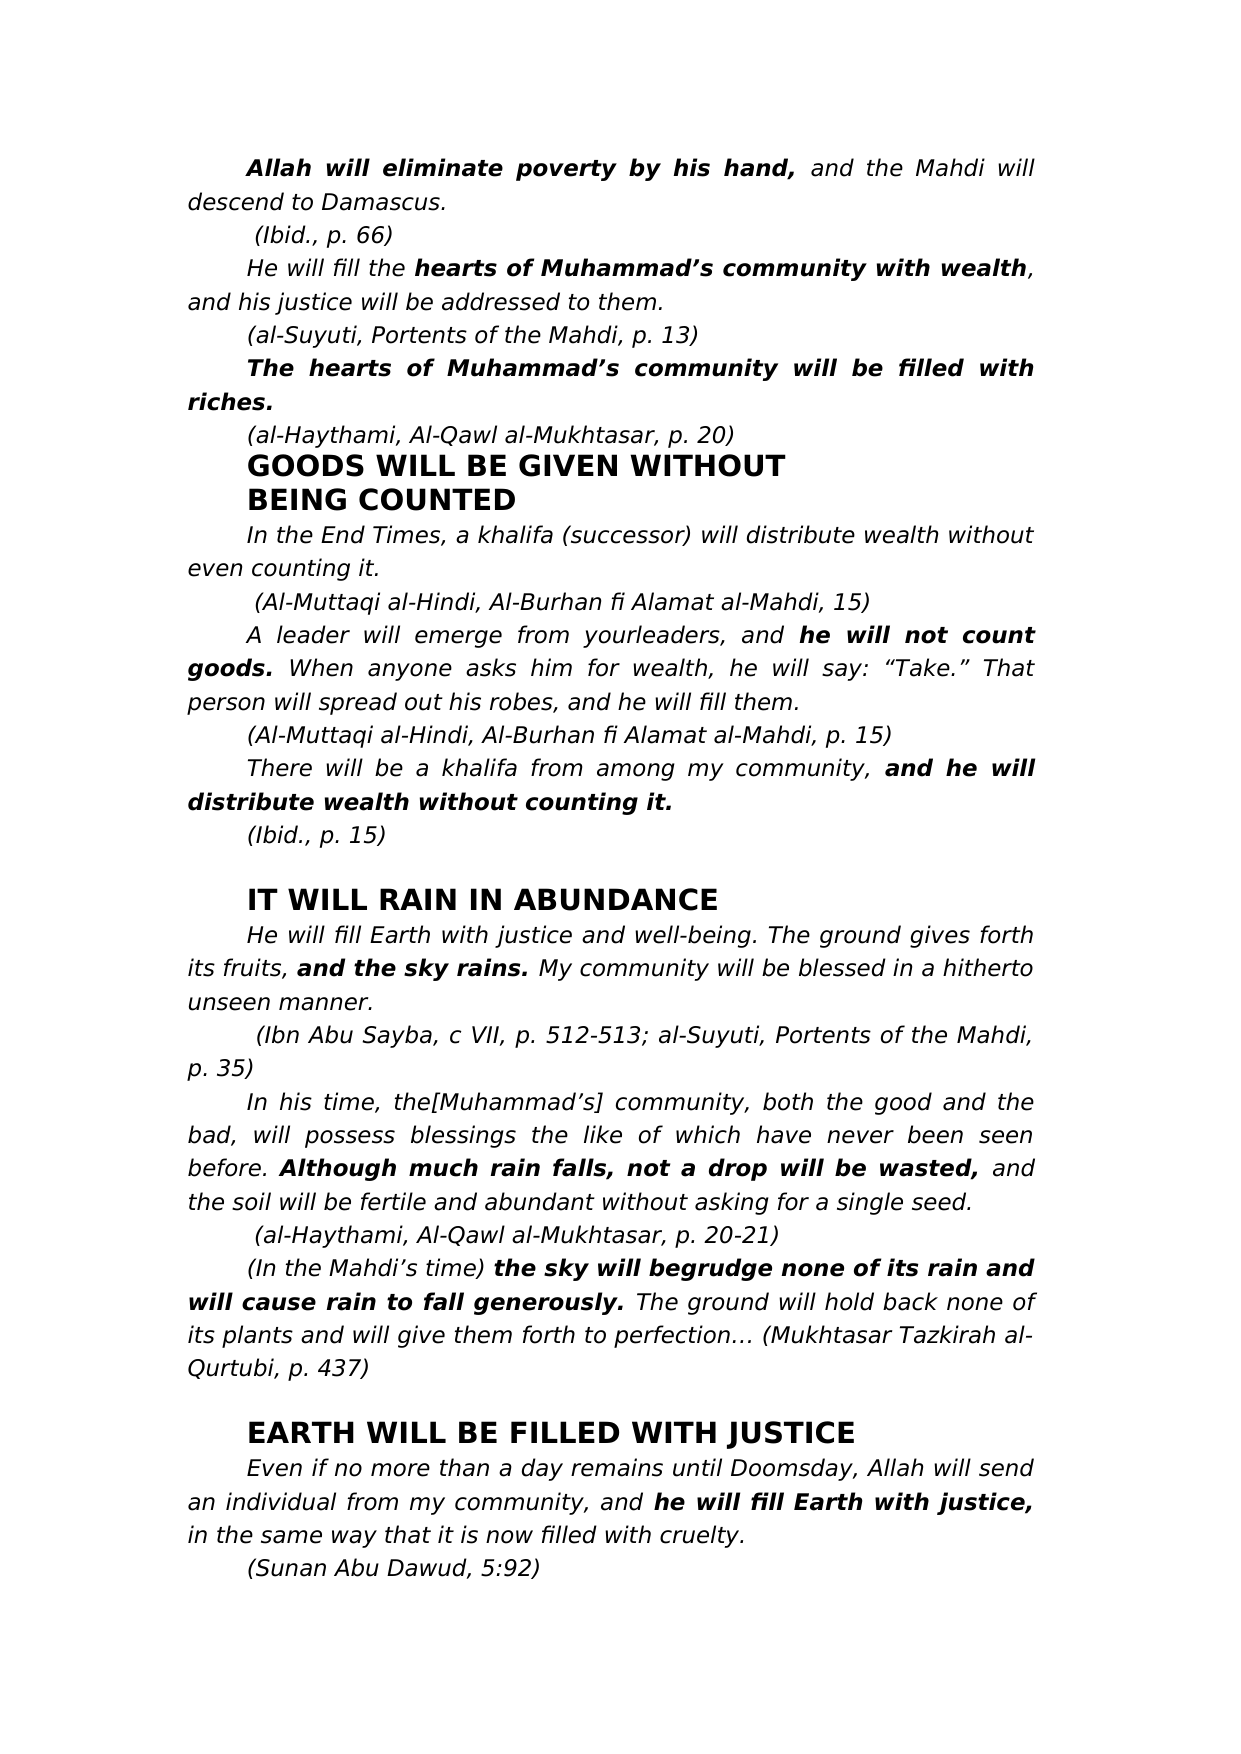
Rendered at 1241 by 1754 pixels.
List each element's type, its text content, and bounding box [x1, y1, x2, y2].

text (Sunan Abu Dawud, 5:92) [187, 1550, 1035, 1583]
subtitle GOODS WILL BE GIVEN WITHOUT [187, 450, 1035, 483]
text (Al-Muttaqi al-Hindi, Al-Burhan fi Alamat al-Mahdi, p. 15) [187, 717, 1035, 750]
subtitle In the End Times, a khalifa (successor) will distribute wealth without even counting it. [187, 517, 1035, 583]
text Even if no more than a day remains until Doomsday, Allah will send an individual from my community, and he will fill Earth with justice, in the same way that it is now filled with cruelty. [187, 1450, 1035, 1550]
text (Ibn Abu Sayba, c VII, p. 512-513; al-Suyuti, Portents of the Mahdi, p. 35) [187, 1017, 1035, 1083]
subtitle BEING COUNTED [187, 483, 1035, 517]
text (al-Suyuti, Portents of the Mahdi, p. 13) [187, 317, 1035, 350]
text (Ibid., p. 66) [187, 217, 1035, 250]
subtitle EARTH WILL BE FILLED WITH JUSTICE [187, 1417, 1035, 1450]
text (al-Haythami, Al-Qawl al-Mukhtasar, p. 20-21) [187, 1217, 1035, 1250]
text (In the Mahdi’s time) the sky will begrudge none of its rain and will cause rain to fall generously. The ground will hold back none of its plants and will give them forth to perfection… (Mukhtasar Tazkirah al-Qurtubi, p. 437) [187, 1250, 1035, 1383]
text There will be a khalifa from among my community, and he will distribute wealth without counting it. [187, 750, 1035, 817]
text The hearts of Muhammad’s community will be filled with riches. [187, 350, 1035, 417]
text Allah will eliminate poverty by his hand, and the Mahdi will descend to Damascus. [187, 150, 1035, 217]
text He will fill the hearts of Muhammad’s community with wealth, and his justice will be addressed to them. [187, 250, 1035, 317]
text A leader will emerge from yourleaders, and he will not count goods. When anyone asks him for wealth, he will say: “Take.” That person will spread out his robes, and he will fill them. [187, 617, 1035, 717]
subtitle (Al-Muttaqi al-Hindi, Al-Burhan fi Alamat al-Mahdi, 15) [187, 583, 1035, 617]
text (al-Haythami, Al-Qawl al-Mukhtasar, p. 20) [187, 417, 1035, 450]
subtitle IT WILL RAIN IN ABUNDANCE [187, 883, 1035, 917]
text He will fill Earth with justice and well-being. The ground gives forth its fruits, and the sky rains. My community will be blessed in a hitherto unseen manner. [187, 917, 1035, 1017]
text In his time, the[Muhammad’s] community, both the good and the bad, will possess blessings the like of which have never been seen before. Although much rain falls, not a drop will be wasted, and the soil will be fertile and abundant without asking for a single seed. [187, 1083, 1035, 1217]
text (Ibid., p. 15) [187, 817, 1035, 850]
